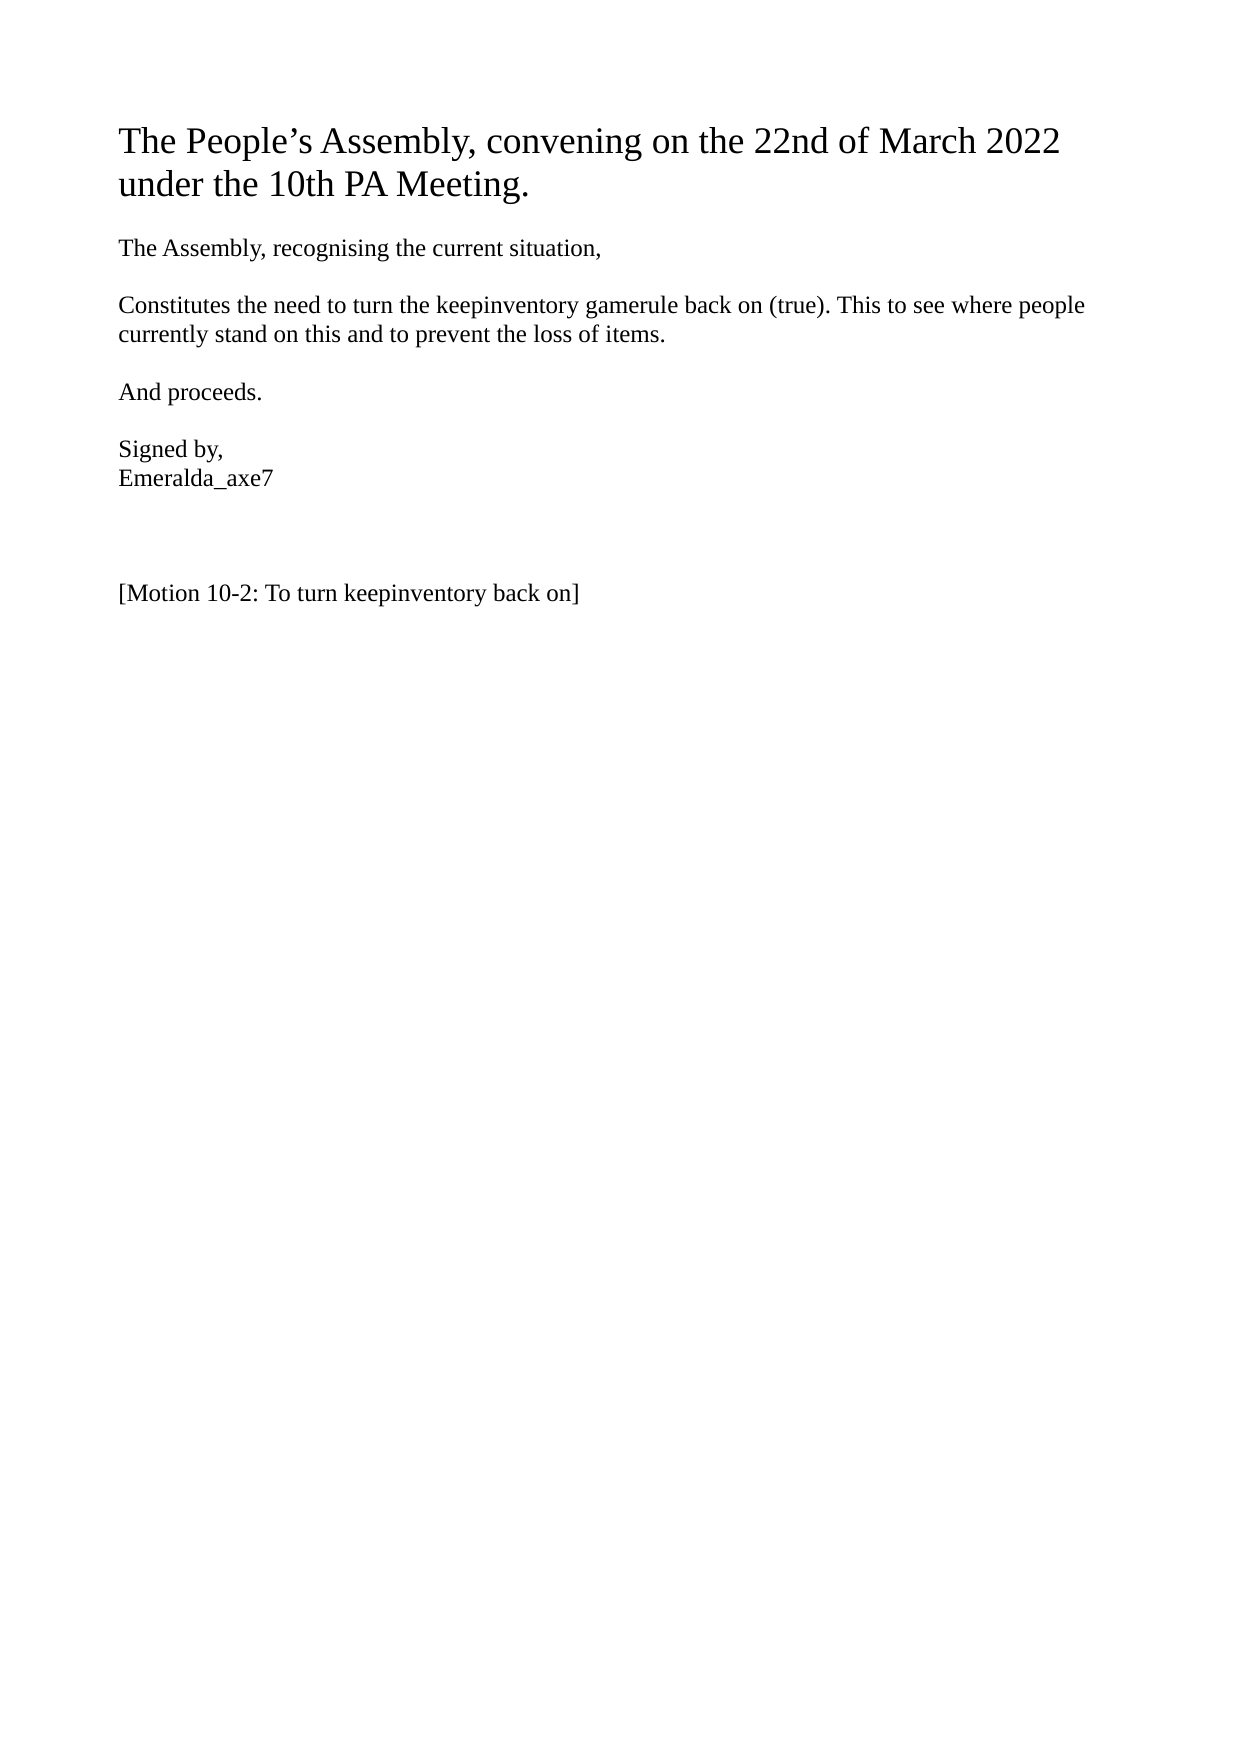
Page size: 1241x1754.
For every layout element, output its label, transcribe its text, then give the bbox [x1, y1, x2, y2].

text The People’s Assembly, convening on the 22nd of March 2022 under the 10th PA Meeting. [118, 118, 1122, 204]
text Emeralda_axe7 [118, 463, 1122, 492]
text Signed by, [118, 434, 1122, 463]
text The Assembly, recognising the current situation, [118, 233, 1122, 262]
text [Motion 10-2: To turn keepinventory back on] [118, 578, 1122, 607]
text And proceeds. [118, 377, 1122, 406]
text Constitutes the need to turn the keepinventory gamerule back on (true). This to see where people currently stand on this and to prevent the loss of items. [118, 291, 1122, 348]
